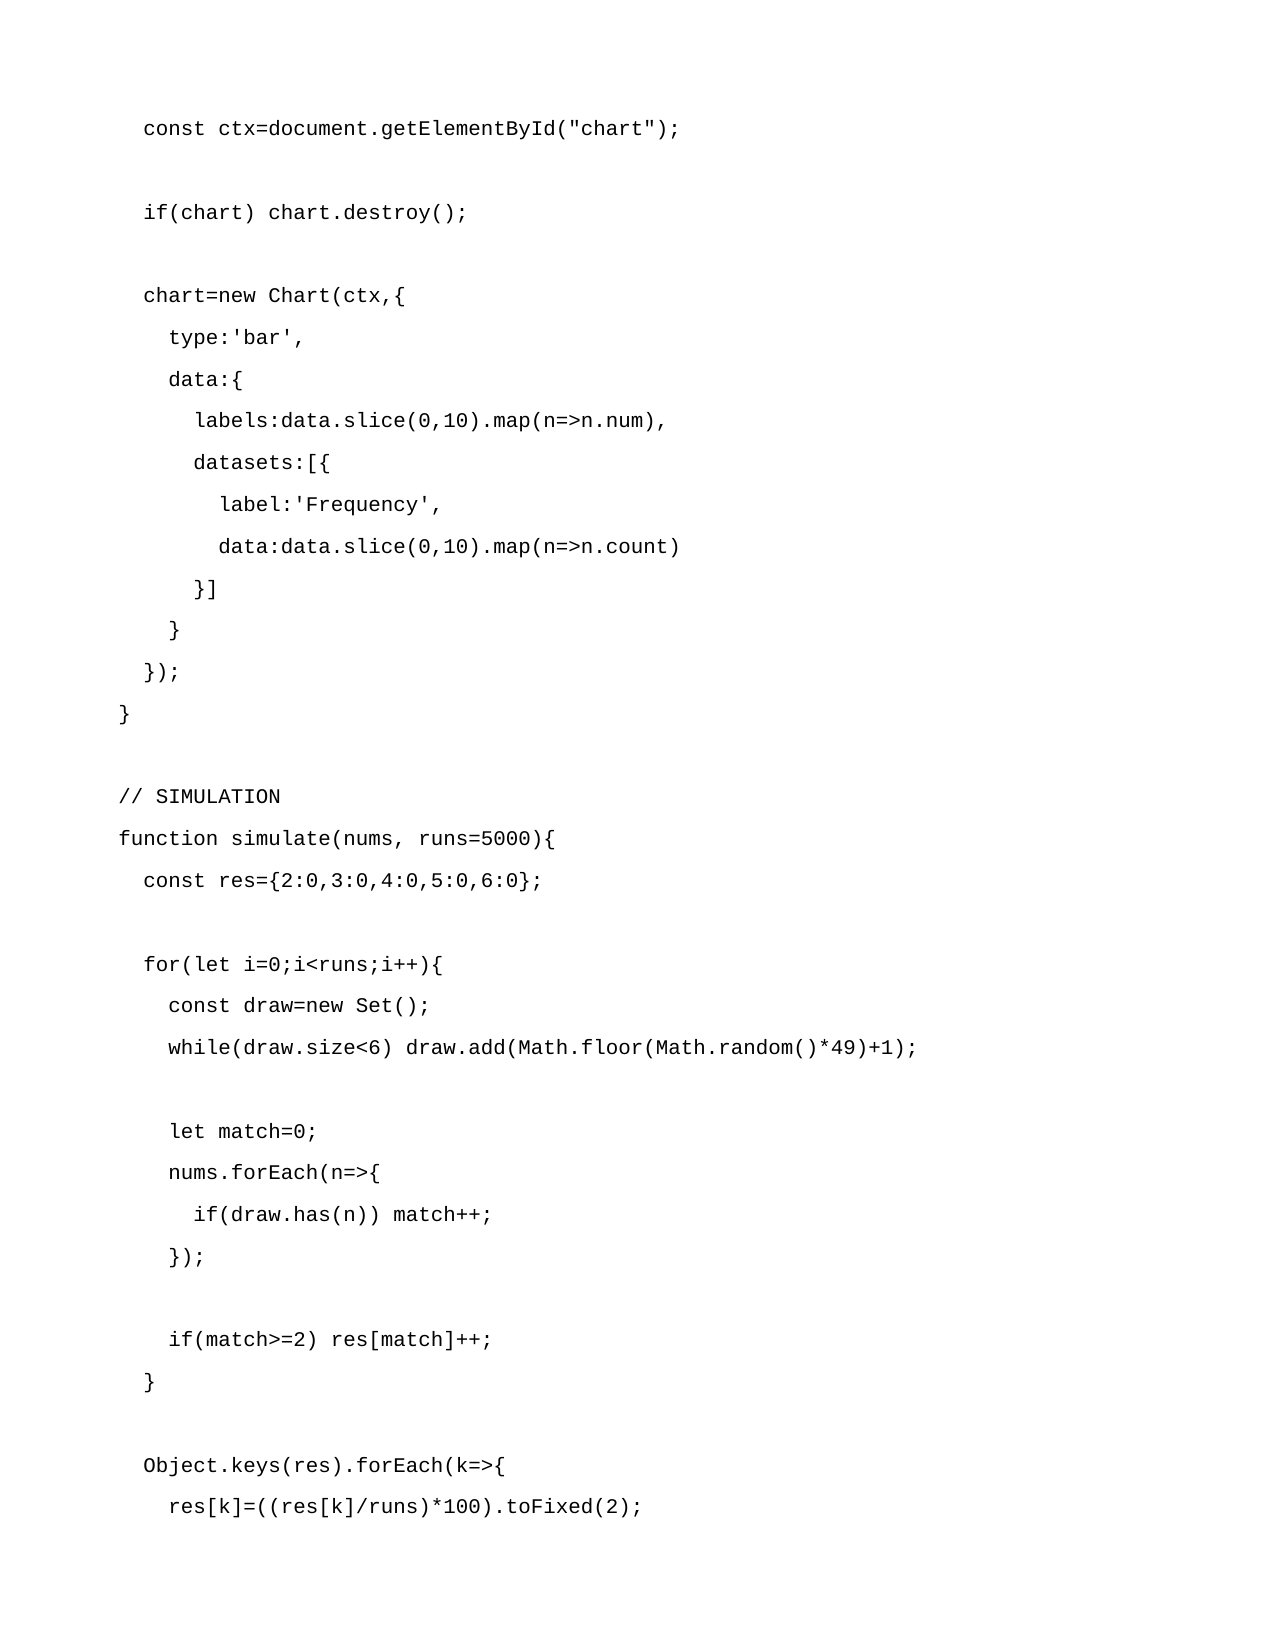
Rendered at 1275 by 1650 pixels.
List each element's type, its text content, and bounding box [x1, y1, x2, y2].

text // SIMULATION [118, 786, 1157, 810]
text data:data.slice(0,10).map(n=>n.count) [118, 536, 1157, 559]
text datasets:[{ [118, 452, 1157, 476]
text const res={2:0,3:0,4:0,5:0,6:0}; [118, 870, 1157, 894]
text function simulate(nums, runs=5000){ [118, 828, 1157, 852]
text }] [118, 578, 1157, 601]
text }); [118, 1246, 1157, 1269]
text const ctx=document.getElementById("chart"); [118, 118, 1157, 142]
text const draw=new Set(); [118, 995, 1157, 1019]
text labels:data.slice(0,10).map(n=>n.num), [118, 411, 1157, 434]
text for(let i=0;i<runs;i++){ [118, 953, 1157, 977]
text let match=0; [118, 1121, 1157, 1144]
text if(match>=2) res[match]++; [118, 1329, 1157, 1353]
text } [118, 1371, 1157, 1395]
text nums.forEach(n=>{ [118, 1162, 1157, 1186]
text }); [118, 661, 1157, 685]
text chart=new Chart(ctx,{ [118, 285, 1157, 309]
text while(draw.size<6) draw.add(Math.floor(Math.random()*49)+1); [118, 1037, 1157, 1061]
text if(chart) chart.destroy(); [118, 202, 1157, 225]
text label:'Frequency', [118, 494, 1157, 518]
text } [118, 703, 1157, 727]
text res[k]=((res[k]/runs)*100).toFixed(2); [118, 1497, 1157, 1520]
text } [118, 619, 1157, 643]
text Object.keys(res).forEach(k=>{ [118, 1455, 1157, 1478]
text type:'bar', [118, 327, 1157, 351]
text data:{ [118, 369, 1157, 392]
text if(draw.has(n)) match++; [118, 1204, 1157, 1228]
